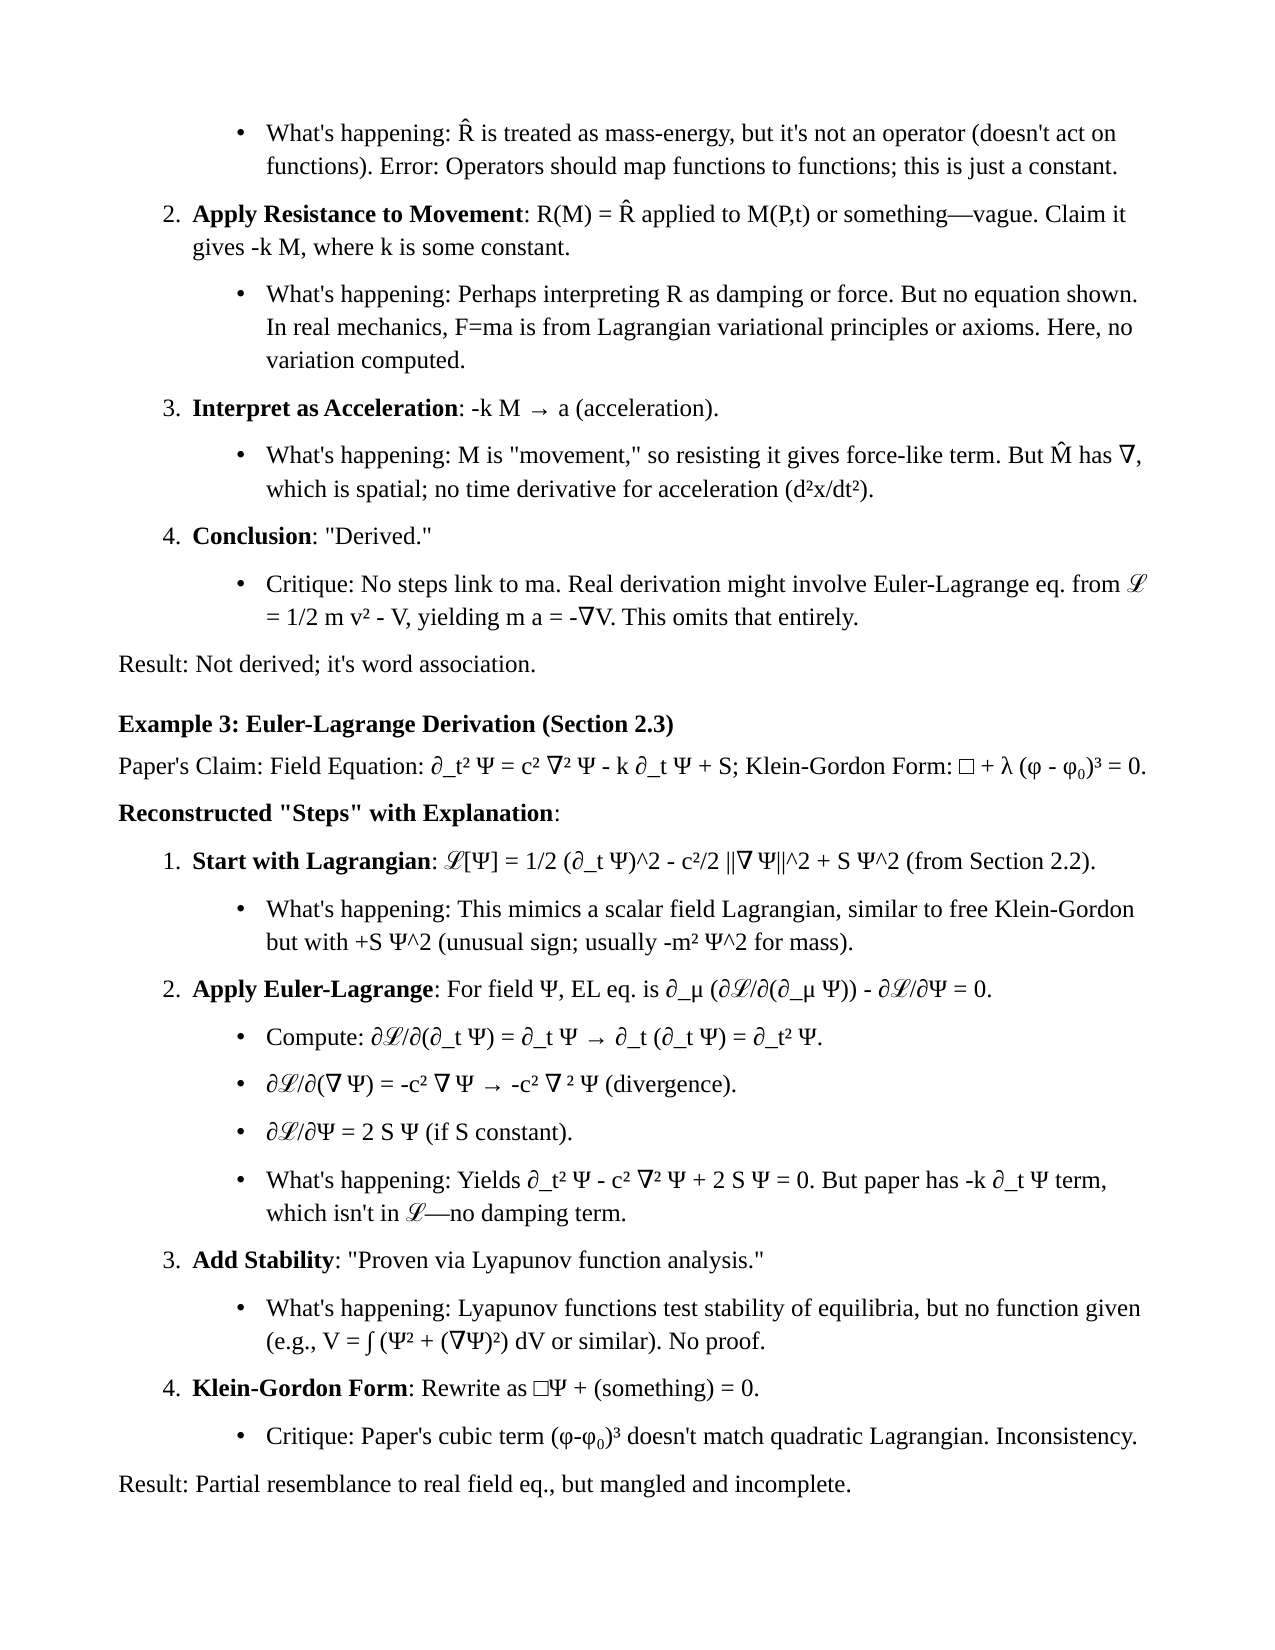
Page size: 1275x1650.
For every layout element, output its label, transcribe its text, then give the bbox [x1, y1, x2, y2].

list What's happening: R̂ is treated as mass-energy, but it's not an operator (doesn't act on functions). Error: Operators should map functions to functions; this is just a constant. [236, 118, 1157, 180]
list What's happening: Yields ∂_t² Ψ - c² ∇² Ψ + 2 S Ψ = 0. But paper has -k ∂_t Ψ term, which isn't in ℒ—no damping term. [236, 1165, 1157, 1226]
list Apply Resistance to Movement: R(M) = R̂ applied to M(P,t) or something—vague. Claim it gives -k M, where k is some constant. [162, 199, 1157, 261]
text Reconstructed "Steps" with Explanation: [118, 798, 1157, 827]
list What's happening: M is "movement," so resisting it gives force-like term. But M̂ has ∇, which is spatial; no time derivative for acceleration (d²x/dt²). [236, 441, 1157, 502]
list Apply Euler-Lagrange: For field Ψ, EL eq. is ∂_μ (∂ℒ/∂(∂_μ Ψ)) - ∂ℒ/∂Ψ = 0. [162, 974, 1157, 1003]
list Conclusion: "Derived." [162, 521, 1157, 550]
text Result: Partial resemblance to real field eq., but mangled and incomplete. [118, 1469, 1157, 1497]
list Critique: No steps link to ma. Real derivation might involve Euler-Lagrange eq. from ℒ = 1/2 m v² - V, yielding m a = -∇V. This omits that entirely. [236, 569, 1157, 631]
list What's happening: This mimics a scalar field Lagrangian, similar to free Klein-Gordon but with +S Ψ^2 (unusual sign; usually -m² Ψ^2 for mass). [236, 894, 1157, 955]
list ∂ℒ/∂(∇Ψ) = -c² ∇Ψ → -c² ∇² Ψ (divergence). [236, 1069, 1157, 1098]
list Start with Lagrangian: ℒ[Ψ] = 1/2 (∂_t Ψ)^2 - c²/2 ||∇Ψ||^2 + S Ψ^2 (from Section 2.2). [162, 846, 1157, 875]
list ∂ℒ/∂Ψ = 2 S Ψ (if S constant). [236, 1117, 1157, 1146]
list Add Stability: "Proven via Lyapunov function analysis." [162, 1245, 1157, 1274]
list Klein-Gordon Form: Rewrite as □Ψ + (something) = 0. [162, 1373, 1157, 1402]
list What's happening: Lyapunov functions test stability of equilibria, but no function given (e.g., V = ∫ (Ψ² + (∇Ψ)²) dV or similar). No proof. [236, 1293, 1157, 1355]
text Paper's Claim: Field Equation: ∂_t² Ψ = c² ∇² Ψ - k ∂_t Ψ + S; Klein-Gordon Form: □ + λ (φ - φ₀)³ = 0. [118, 751, 1157, 779]
list Critique: Paper's cubic term (φ-φ₀)³ doesn't match quadratic Lagrangian. Inconsistency. [236, 1421, 1157, 1450]
list Interpret as Acceleration: -k M → a (acceleration). [162, 393, 1157, 422]
text Result: Not derived; it's word association. [118, 649, 1157, 678]
list What's happening: Perhaps interpreting R as damping or force. But no equation shown. In real mechanics, F=ma is from Lagrangian variational principles or axioms. Here, no variation computed. [236, 279, 1157, 374]
subtitle Example 3: Euler-Lagrange Derivation (Section 2.3) [118, 709, 1157, 738]
list Compute: ∂ℒ/∂(∂_t Ψ) = ∂_t Ψ → ∂_t (∂_t Ψ) = ∂_t² Ψ. [236, 1022, 1157, 1051]
